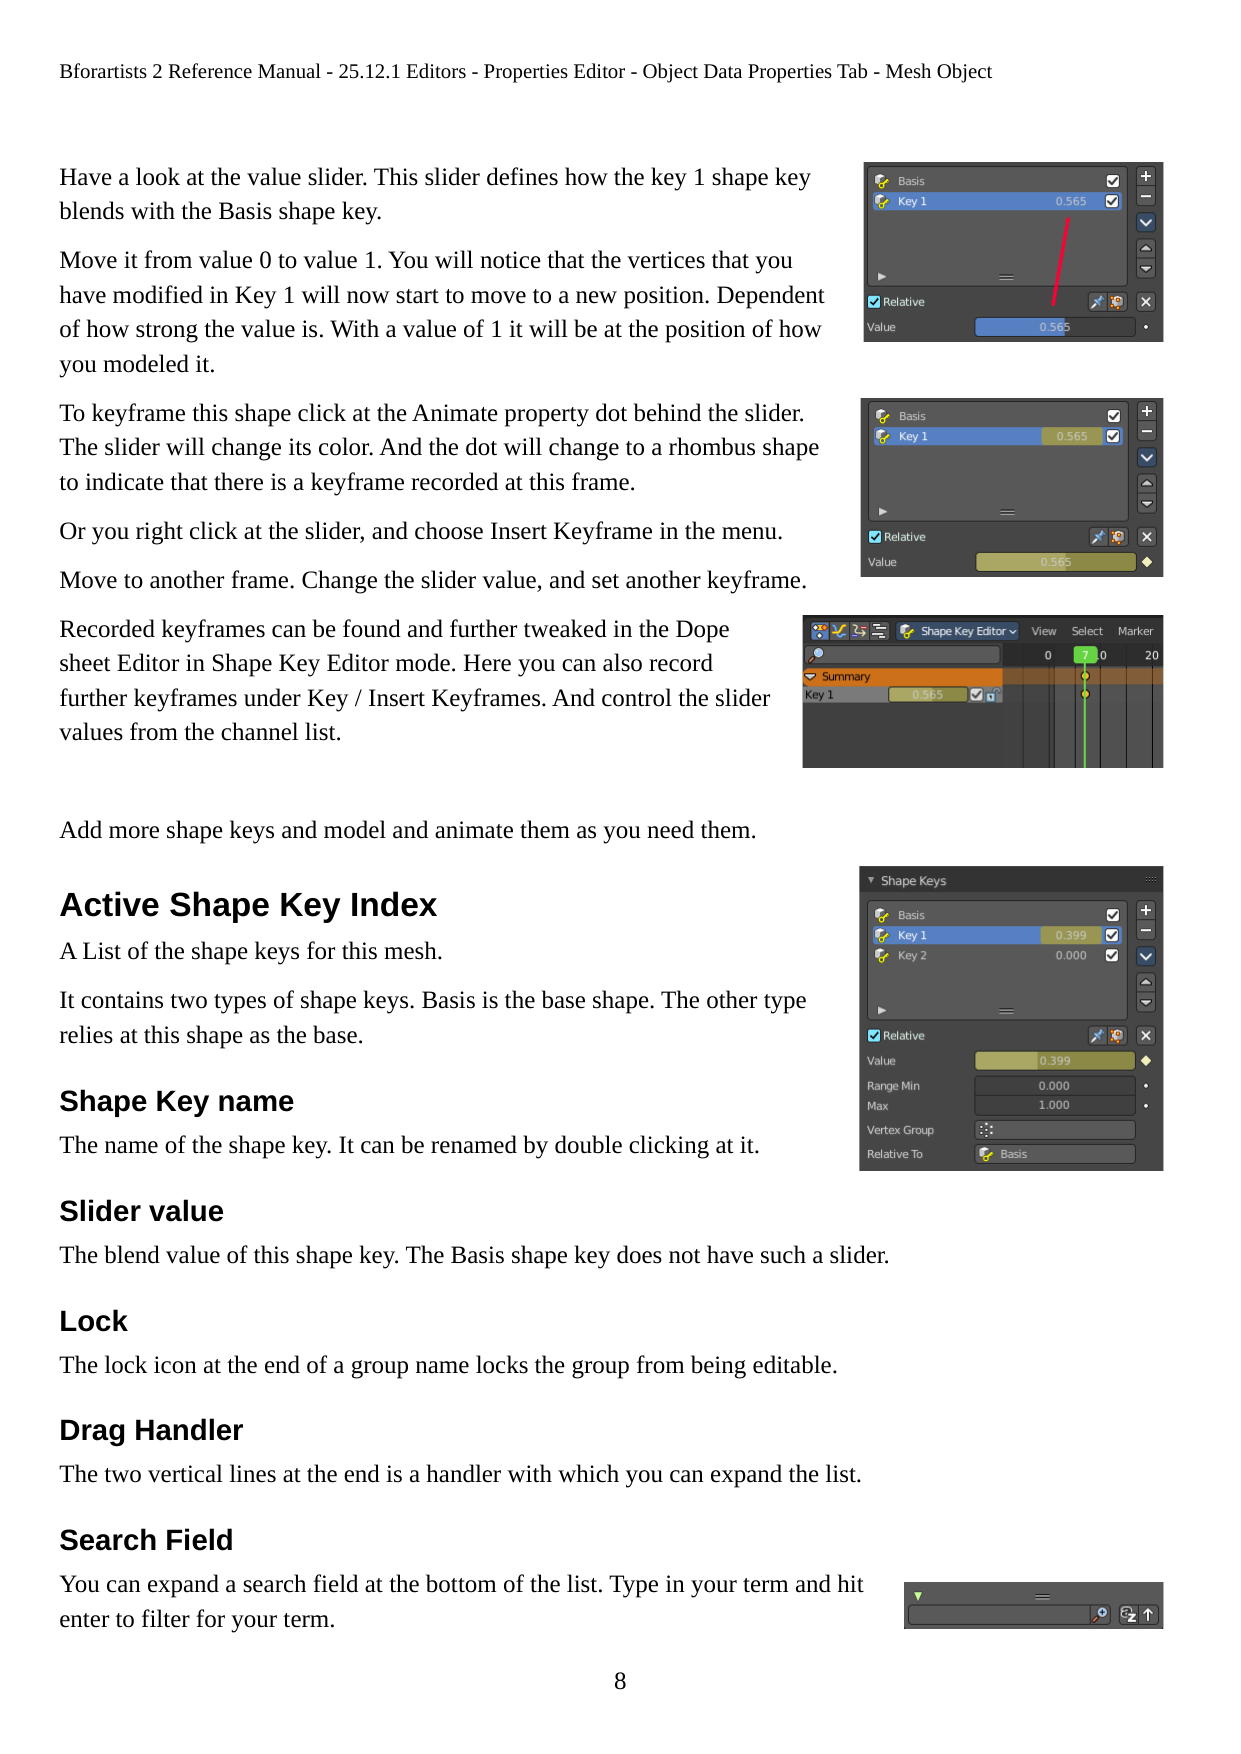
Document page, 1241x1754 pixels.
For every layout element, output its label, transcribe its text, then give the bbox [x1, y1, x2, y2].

subtitle Shape Key name [59, 1084, 859, 1117]
text Move to another frame. Change the slider value, and set another keyframe. [59, 565, 1181, 593]
subtitle Active Shape Key Index [59, 885, 859, 924]
subtitle [1164, 885, 1181, 924]
subtitle Slider value [59, 1193, 1181, 1227]
text The name of the shape key. It can be renamed by double clicking at it. [59, 1130, 859, 1159]
text Move it from value 0 to value 1. You will notice that the vertices that you have modified in Key 1 will now start to move to a new position. Dependent of how strong the value is. With a value of 1 it will be at the position of how you modeled it. [59, 245, 1181, 377]
picture [859, 866, 1164, 1171]
text The two vertical lines at the end is a handler with which you can expand the list. [59, 1459, 1181, 1488]
text It contains two types of shape keys. Basis is the base shape. The other type relies at this shape as the base. [59, 986, 859, 1049]
picture [802, 615, 1164, 768]
text Have a look at the value slider. This slider defines how the key 1 shape key blends with the Basis shape key. [59, 162, 863, 225]
text You can expand a search field at the bottom of the list. Type in your term and hit enter to filter for your term. [59, 1569, 1181, 1633]
text Recorded keyframes can be found and further tweaked in the Dope sheet Editor in Shape Key Editor mode. Here you can also record further keyframes under Key / Insert Keyframes. And control the slider values from the channel list. [59, 614, 1181, 746]
picture [904, 1582, 1164, 1629]
text The lock icon at the end of a group name locks the group from being editable. [59, 1350, 1181, 1378]
text To keyframe this shape click at the Animate property dot behind the slider. The slider will change its color. And the dot will change to a rhombus shape to indicate that there is a keyframe recorded at this frame. [59, 398, 860, 495]
subtitle Lock [59, 1303, 1181, 1337]
subtitle Search Field [59, 1523, 1181, 1557]
subtitle Drag Handler [59, 1413, 1181, 1447]
subtitle [1164, 1084, 1181, 1117]
text The blend value of this shape key. The Basis shape key does not have such a slider. [59, 1240, 1181, 1268]
picture [863, 162, 1164, 342]
text A List of the shape keys for this mesh. [59, 936, 859, 965]
text Add more shape keys and model and animate them as you need them. [59, 815, 1181, 844]
text Or you right click at the slider, and choose Insert Keyframe in the menu. [59, 516, 860, 544]
picture [860, 398, 1164, 577]
